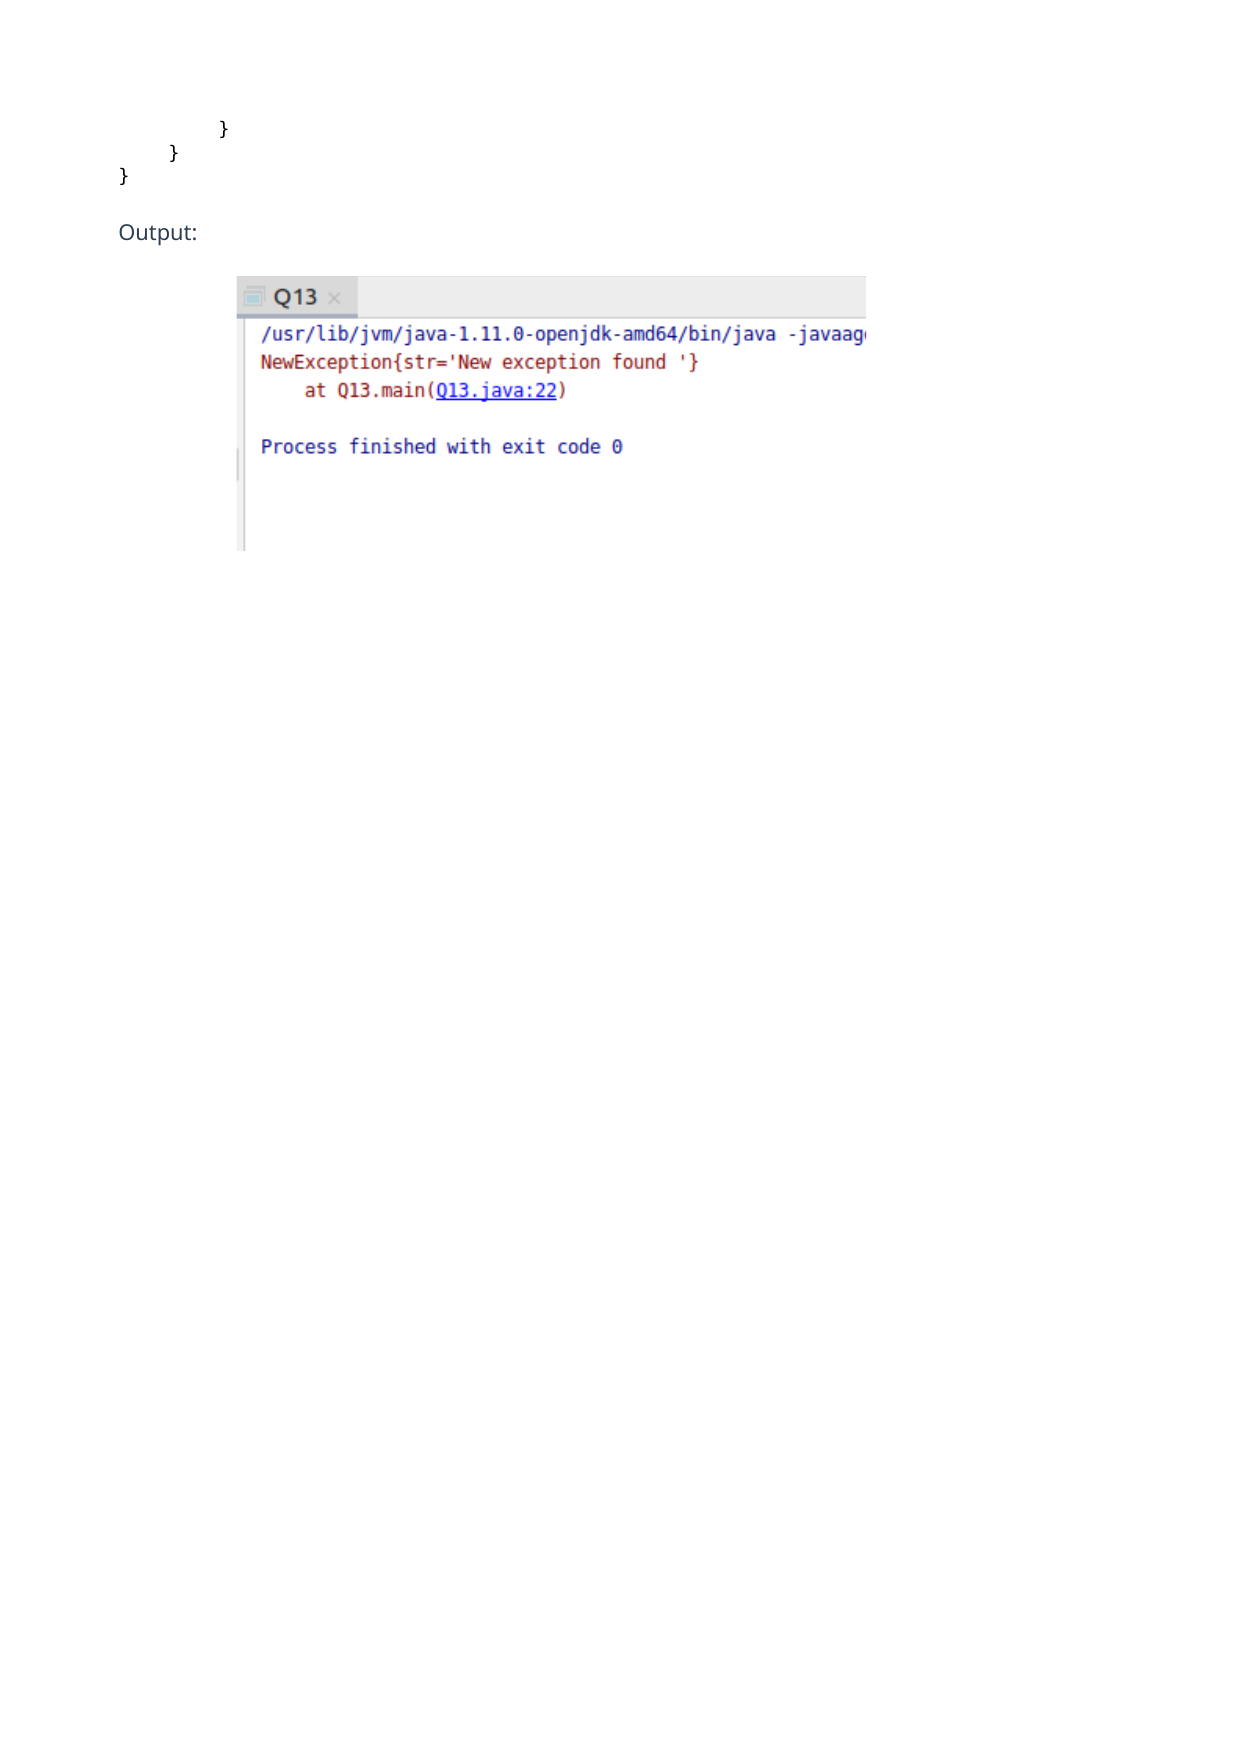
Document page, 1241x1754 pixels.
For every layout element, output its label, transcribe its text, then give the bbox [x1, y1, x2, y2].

text Output: [118, 217, 1122, 247]
text } [118, 118, 1122, 142]
picture [236, 276, 867, 551]
text } [118, 142, 1122, 165]
text } [118, 165, 1122, 187]
